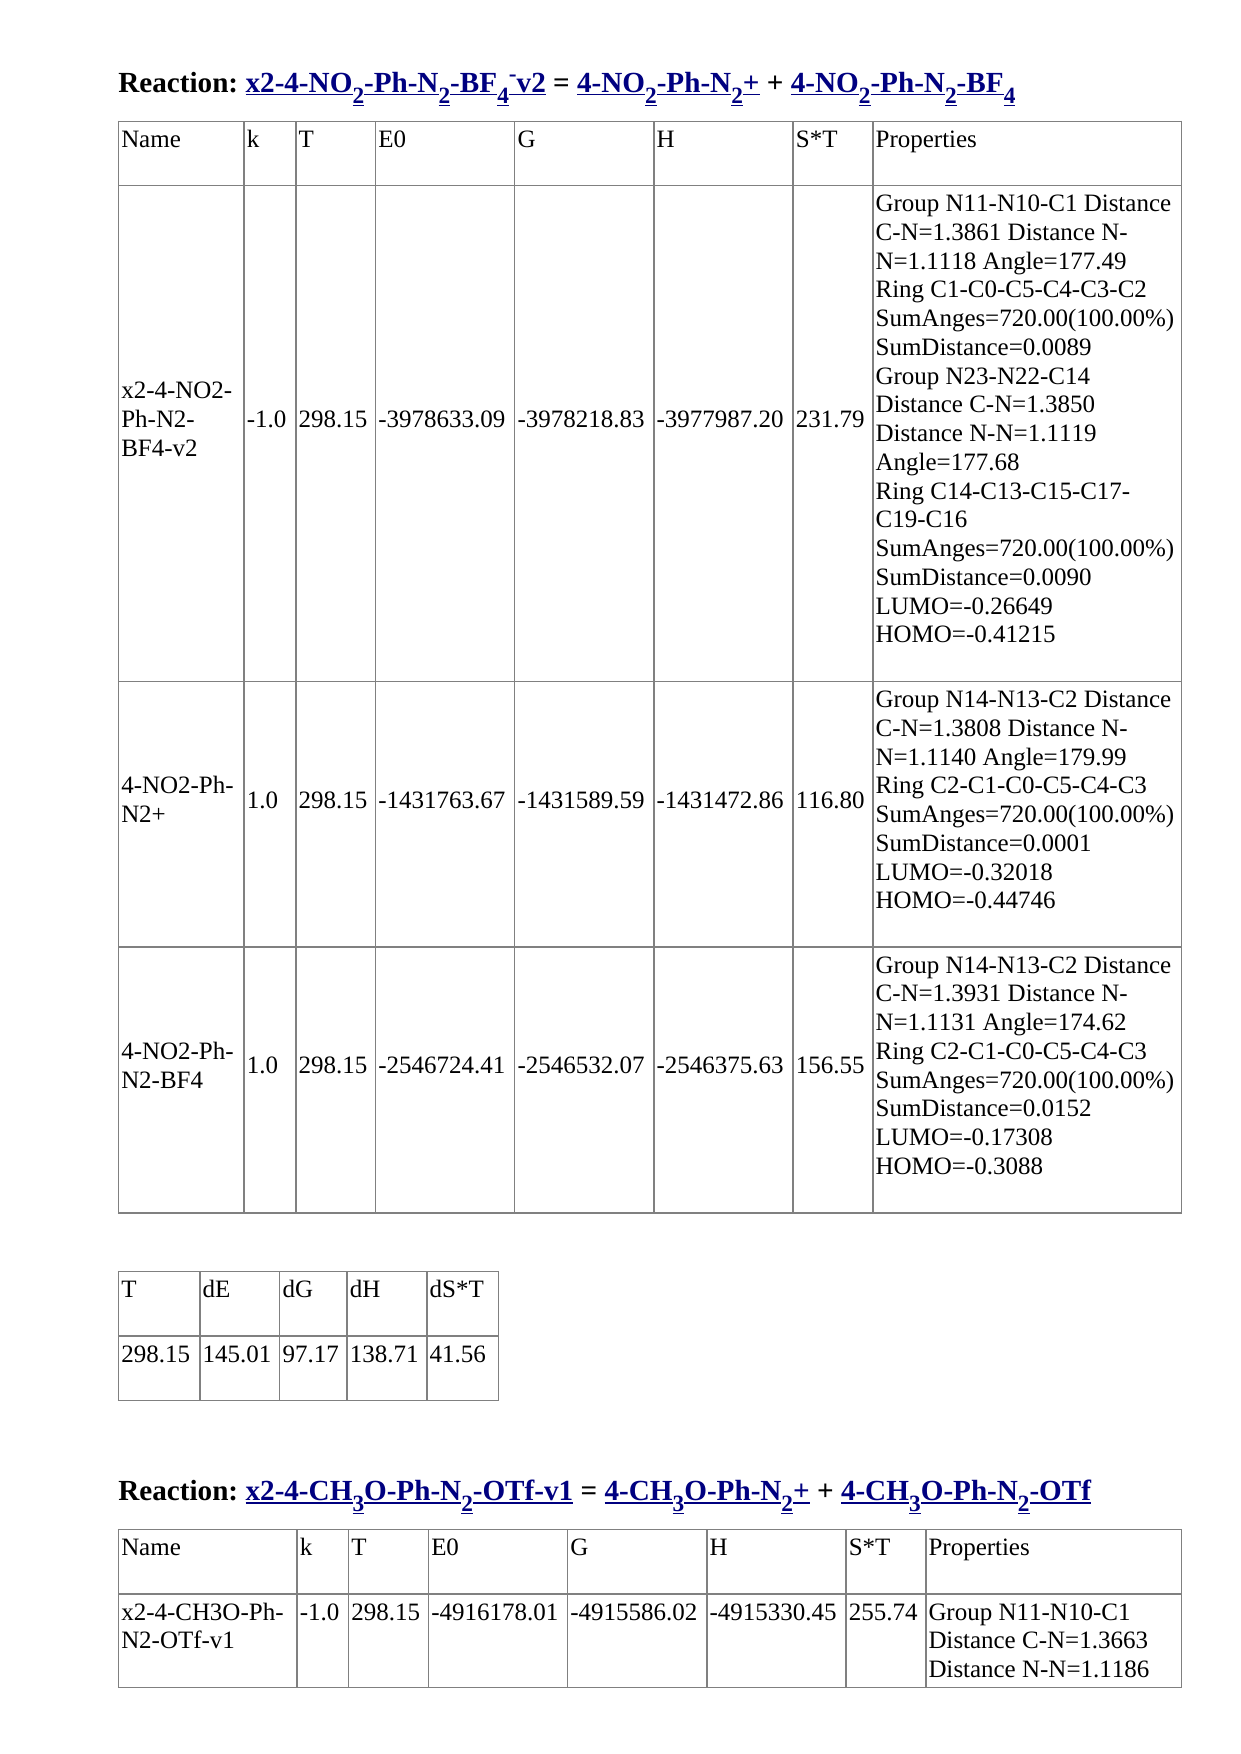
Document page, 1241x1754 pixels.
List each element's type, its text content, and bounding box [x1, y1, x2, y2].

table_cell -1.0 [245, 186, 295, 681]
table_cell 231.79 [794, 186, 872, 681]
table_header T [119, 1272, 199, 1335]
table_header T [297, 122, 375, 185]
table_header k [245, 122, 295, 185]
table_cell -3978218.83 [515, 186, 653, 681]
table_cell Group N11-N10-C1 Distance C-N=1.3861 Distance N-N=1.1118 Angle=177.49 Ring C1-C0-C5-C4-C3-C2 SumAnges=720.00(100.00%) SumDistance=0.0089 Group N23-N22-C14 Distance C-N=1.3850 Distance N-N=1.1119 Angle=177.68 Ring C14-C13-C15-C17-C19-C16 SumAnges=720.00(100.00%) SumDistance=0.0090 LUMO=-0.26649 HOMO=-0.41215 [874, 186, 1181, 681]
table_header H [655, 122, 792, 185]
table_cell 156.55 [794, 948, 872, 1212]
table_cell 298.15 [349, 1595, 428, 1687]
table_cell -1431763.67 [376, 682, 514, 946]
table_header E0 [376, 122, 514, 185]
table_header H [708, 1530, 845, 1593]
table_header Name [119, 1530, 296, 1593]
table_cell -1431472.86 [655, 682, 792, 946]
table_header T [349, 1530, 428, 1593]
table_header dH [348, 1272, 426, 1335]
table_cell -2546724.41 [376, 948, 514, 1212]
table_cell 4-NO2-Ph-N2-BF4 [119, 948, 243, 1212]
table_header k [298, 1530, 348, 1593]
table_header E0 [429, 1530, 567, 1593]
table_cell Group N11-N10-C1 Distance C-N=1.3663 Distance N-N=1.1186 [927, 1595, 1181, 1687]
table_cell -4915586.02 [568, 1595, 706, 1687]
table_header Properties [874, 122, 1181, 185]
table_header dE [201, 1272, 279, 1335]
table_cell -1.0 [298, 1595, 348, 1687]
table_cell 298.15 [297, 948, 375, 1212]
table_header Properties [927, 1530, 1181, 1593]
table_cell 145.01 [201, 1337, 279, 1400]
table_header Name [119, 122, 243, 185]
table_header G [515, 122, 653, 185]
table_cell 138.71 [348, 1337, 426, 1400]
subtitle Reaction: x2-4-CH3O-Ph-N2-OTf-v1 = 4-CH3O-Ph-N2+ + 4-CH3O-Ph-N2-OTf [118, 1473, 1181, 1516]
table_cell 97.17 [280, 1337, 346, 1400]
table_cell 298.15 [297, 682, 375, 946]
table_cell 1.0 [245, 682, 295, 946]
table_cell 298.15 [297, 186, 375, 681]
table_cell 4-NO2-Ph-N2+ [119, 682, 243, 946]
table_cell 41.56 [428, 1337, 498, 1400]
table_cell x2-4-NO2-Ph-N2-BF4-v2 [119, 186, 243, 681]
table_cell 255.74 [847, 1595, 925, 1687]
subtitle Reaction: x2-4-NO2-Ph-N2-BF4-v2 = 4-NO2-Ph-N2+ + 4-NO2-Ph-N2-BF4 [118, 59, 1181, 108]
table_cell 116.80 [794, 682, 872, 946]
table_cell -2546375.63 [655, 948, 792, 1212]
table_cell -2546532.07 [515, 948, 653, 1212]
table_header S*T [794, 122, 872, 185]
table_header G [568, 1530, 706, 1593]
table_cell x2-4-CH3O-Ph-N2-OTf-v1 [119, 1595, 296, 1687]
table_cell Group N14-N13-C2 Distance C-N=1.3931 Distance N-N=1.1131 Angle=174.62 Ring C2-C1-C0-C5-C4-C3 SumAnges=720.00(100.00%) SumDistance=0.0152 LUMO=-0.17308 HOMO=-0.3088 [874, 948, 1181, 1212]
table_cell Group N14-N13-C2 Distance C-N=1.3808 Distance N-N=1.1140 Angle=179.99 Ring C2-C1-C0-C5-C4-C3 SumAnges=720.00(100.00%) SumDistance=0.0001 LUMO=-0.32018 HOMO=-0.44746 [874, 682, 1181, 946]
table_cell 1.0 [245, 948, 295, 1212]
table_header S*T [847, 1530, 925, 1593]
table_cell 298.15 [119, 1337, 199, 1400]
table_cell -4916178.01 [429, 1595, 567, 1687]
table_header dG [280, 1272, 346, 1335]
table_cell -3978633.09 [376, 186, 514, 681]
table_cell -3977987.20 [655, 186, 792, 681]
table_cell -1431589.59 [515, 682, 653, 946]
table_cell -4915330.45 [708, 1595, 845, 1687]
table_header dS*T [428, 1272, 498, 1335]
